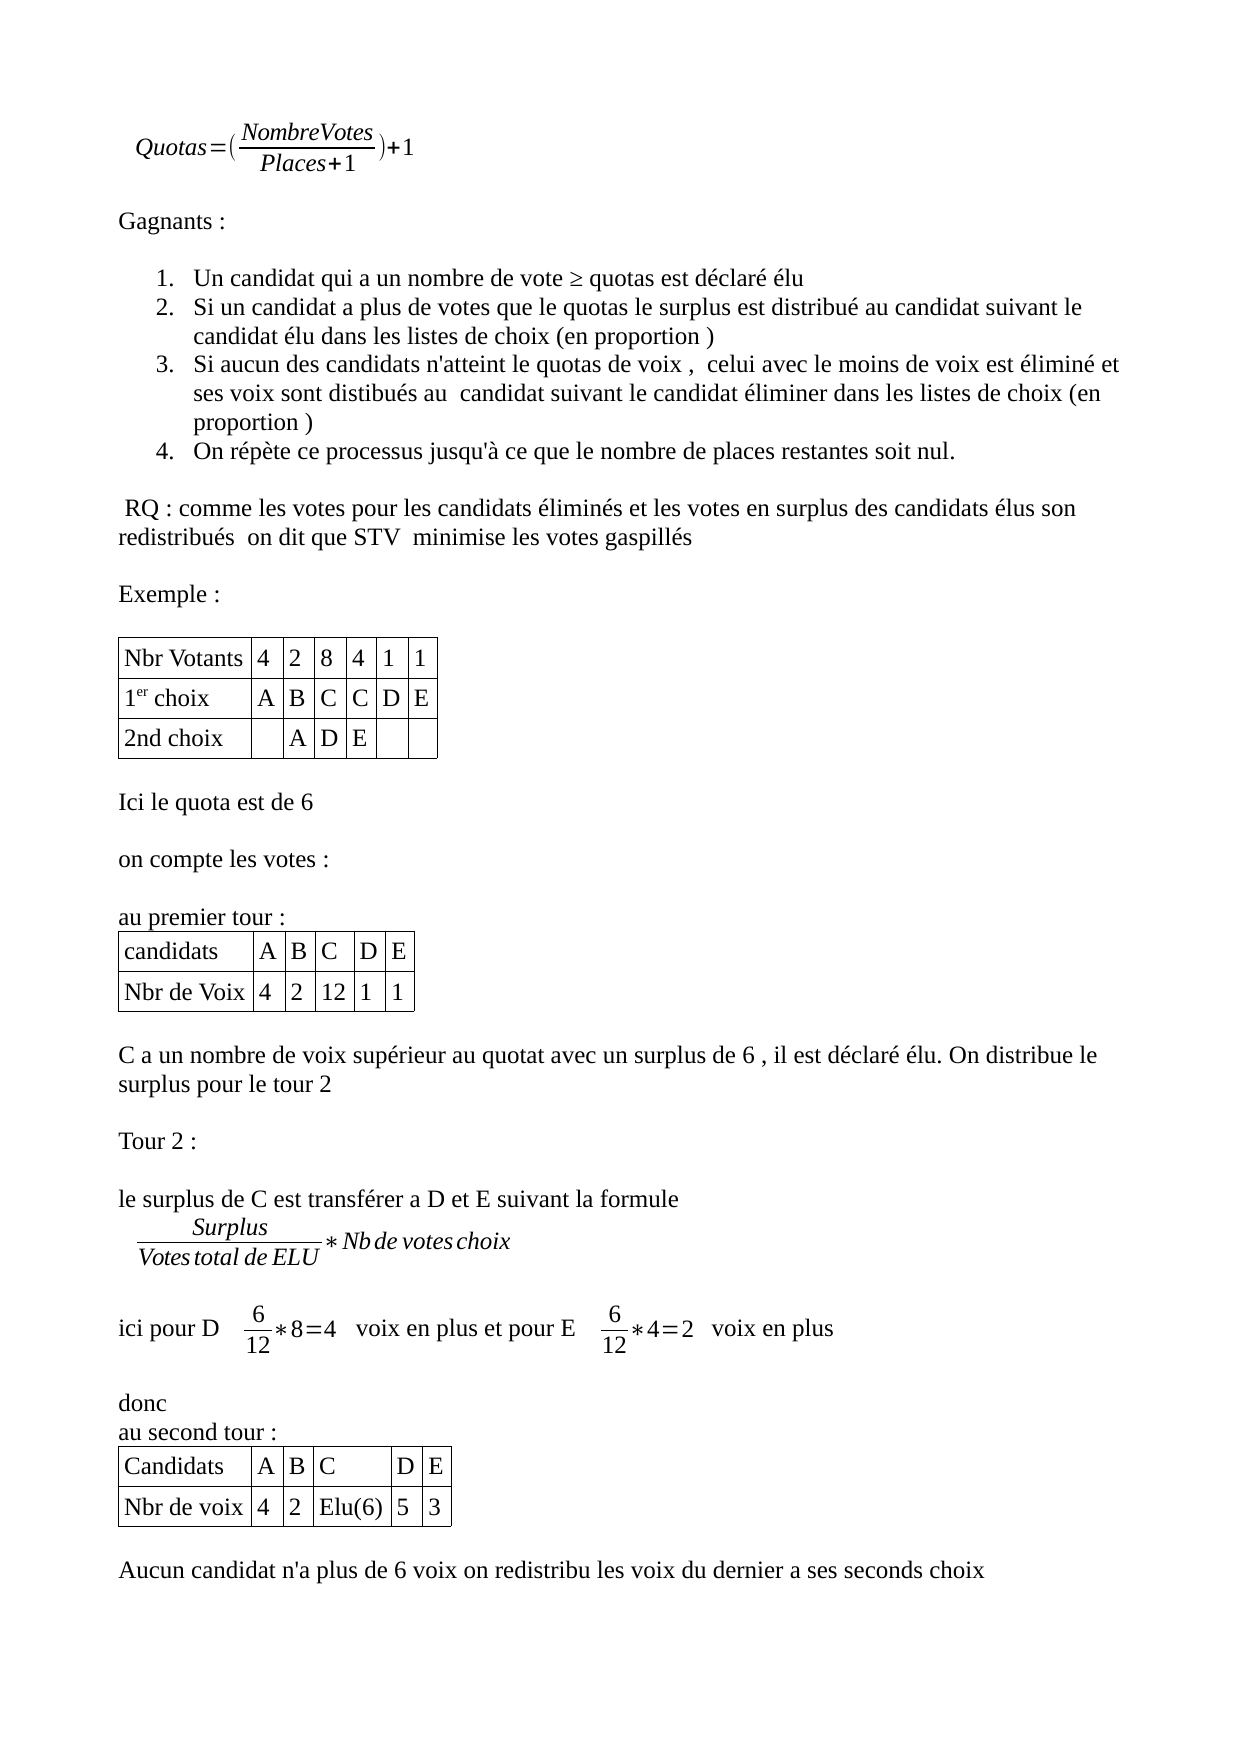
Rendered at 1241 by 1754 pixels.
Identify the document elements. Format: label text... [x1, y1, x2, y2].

text C a un nombre de voix supérieur au quotat avec un surplus de 6 , il est déclaré élu. On distribue le surplus pour le tour 2 [118, 1040, 1122, 1098]
text au second tour : [118, 1417, 1122, 1446]
table_header E [423, 1447, 451, 1486]
table_cell C [315, 679, 346, 718]
table_header D [392, 1447, 422, 1486]
table_header 8 [315, 638, 346, 677]
table_cell E [347, 719, 376, 758]
table_cell 4 [254, 972, 285, 1011]
text Ici le quota est de 6 [118, 787, 1122, 816]
table_header C [314, 1447, 391, 1486]
text le surplus de C est transférer a D et E suivant la formule [118, 1184, 1122, 1213]
list Un candidat qui a un nombre de vote ≥ quotas est déclaré élu [156, 263, 1122, 292]
table_cell [409, 719, 437, 758]
list On répète ce processus jusqu'à ce que le nombre de places restantes soit nul. [156, 436, 1122, 464]
table_cell A [252, 679, 283, 718]
table_header D [355, 932, 385, 971]
table_cell 1 [386, 972, 414, 1011]
table_cell A [284, 719, 314, 758]
table_header 2 [284, 638, 314, 677]
table_cell B [284, 679, 314, 718]
text ici pour D voix en plus et pour E voix en plus [118, 1300, 1122, 1359]
text on compte les votes : [118, 844, 1122, 873]
table_cell 12 [316, 972, 354, 1011]
list Si aucun des candidats n'atteint le quotas de voix , celui avec le moins de voix est éliminé et ses voix sont distibués au candidat suivant le candidat éliminer dans les listes de choix (en proportion ) [156, 349, 1122, 436]
table_header E [386, 932, 414, 971]
table_cell 5 [392, 1487, 422, 1526]
table_cell 1er choix [119, 679, 251, 718]
text donc [118, 1388, 1122, 1417]
text RQ : comme les votes pour les candidats éliminés et les votes en surplus des candidats élus son redistribués on dit que STV minimise les votes gaspillés [118, 493, 1122, 551]
table_cell D [377, 679, 408, 718]
table_header C [316, 932, 354, 971]
table_header A [252, 1447, 283, 1486]
table_cell C [347, 679, 376, 718]
table_header 1 [377, 638, 408, 677]
text Tour 2 : [118, 1126, 1122, 1155]
table_cell 1 [355, 972, 385, 1011]
table_cell 3 [423, 1487, 451, 1526]
text Exemple : [118, 579, 1122, 608]
table_cell [377, 719, 408, 758]
table_header B [286, 932, 315, 971]
table_cell Nbr de Voix [119, 972, 253, 1011]
table_cell 4 [252, 1487, 283, 1526]
table_cell 2nd choix [119, 719, 251, 758]
table_header candidats [119, 932, 253, 971]
table_header 1 [409, 638, 437, 677]
table_header A [254, 932, 285, 971]
text Aucun candidat n'a plus de 6 voix on redistribu les voix du dernier a ses seconds choix [118, 1555, 1122, 1584]
text Gagnants : [118, 206, 1122, 234]
table_cell 2 [286, 972, 315, 1011]
table_header 4 [347, 638, 376, 677]
table_header Candidats [119, 1447, 251, 1486]
table_cell 2 [284, 1487, 313, 1526]
table_cell E [409, 679, 437, 718]
table_cell Nbr de voix [119, 1487, 251, 1526]
table_header Nbr Votants [119, 638, 251, 677]
text au premier tour : [118, 902, 1122, 931]
table_cell [252, 719, 283, 758]
table_header B [284, 1447, 313, 1486]
table_cell Elu(6) [314, 1487, 391, 1526]
table_header 4 [252, 638, 283, 677]
table_cell D [315, 719, 346, 758]
list Si un candidat a plus de votes que le quotas le surplus est distribué au candidat suivant le candidat élu dans les listes de choix (en proportion ) [156, 292, 1122, 349]
